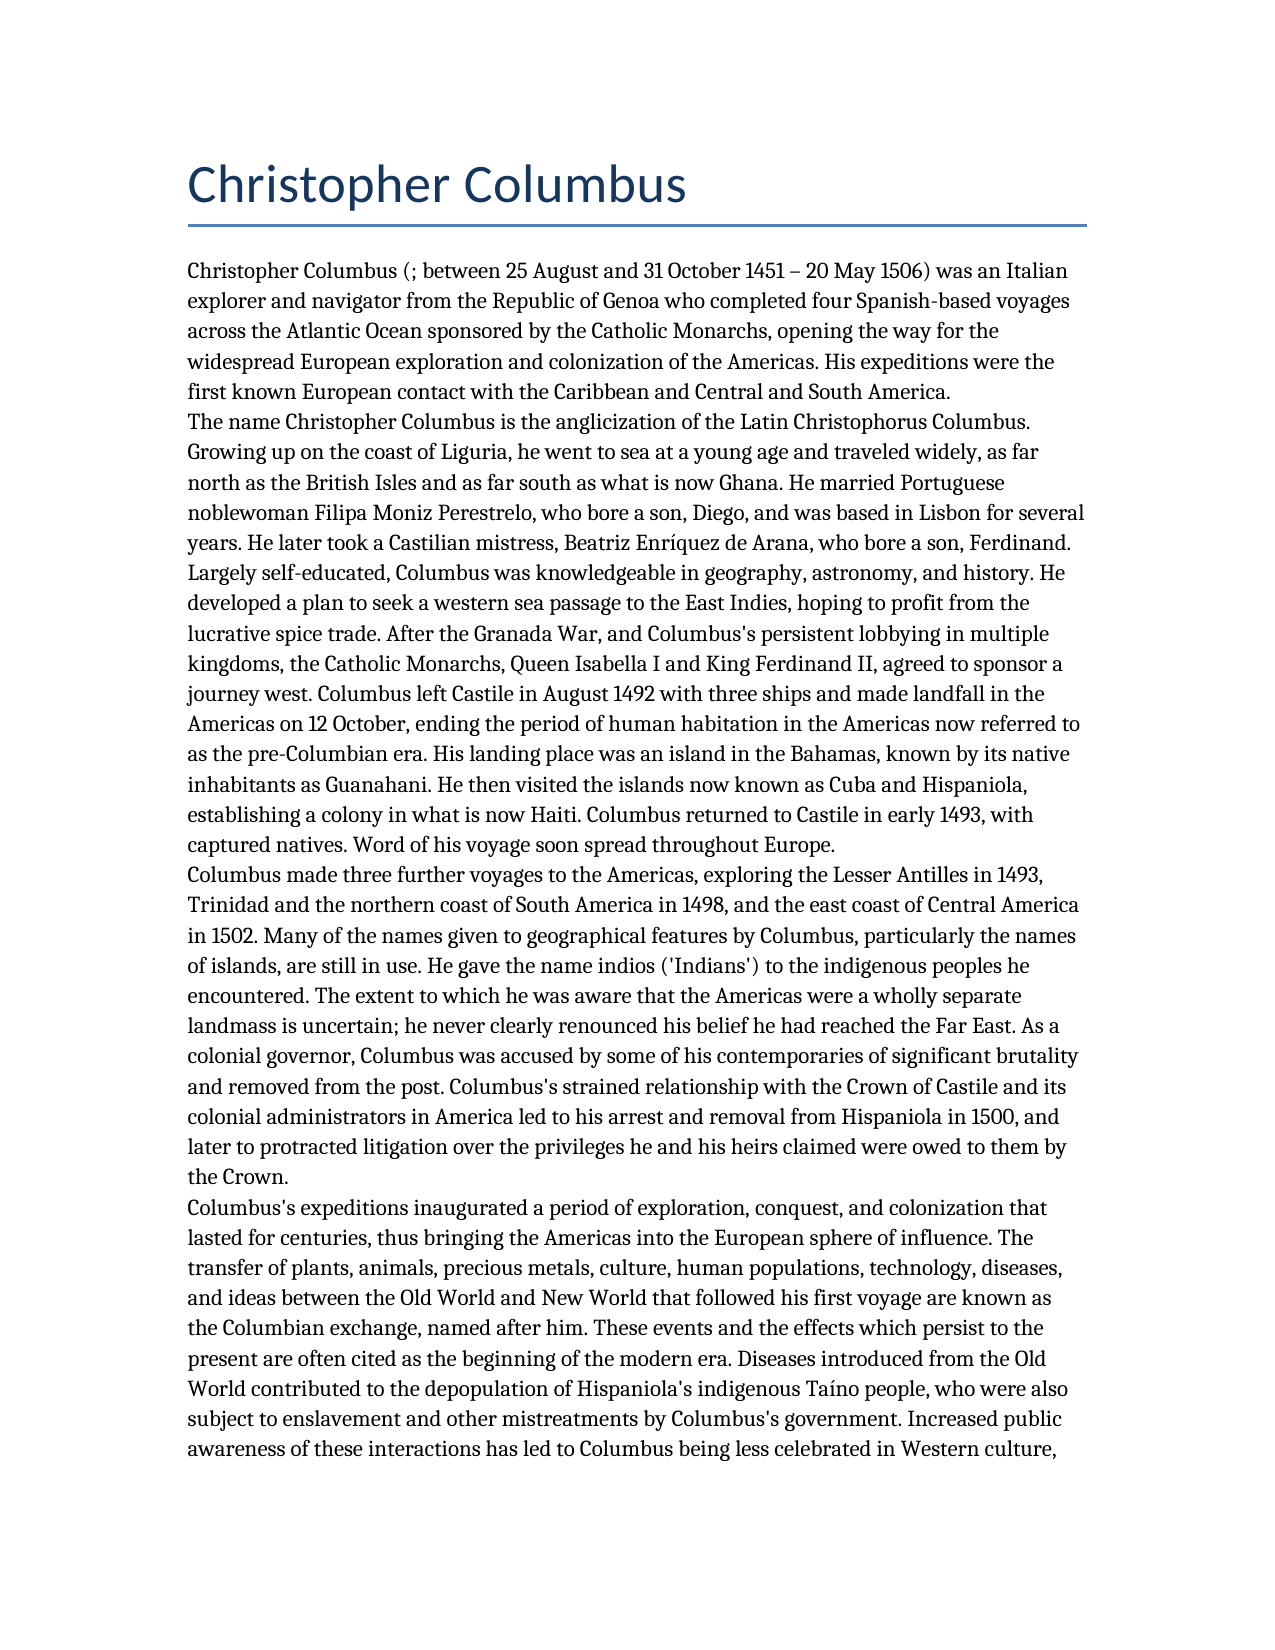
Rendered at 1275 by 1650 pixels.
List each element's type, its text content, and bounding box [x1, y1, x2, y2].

text Christopher Columbus (; between 25 August and 31 October 1451 – 20 May 1506) was an Italian explorer and navigator from the Republic of Genoa who completed four Spanish-based voyages across the Atlantic Ocean sponsored by the Catholic Monarchs, opening the way for the widespread European exploration and colonization of the Americas. His expeditions were the first known European contact with the Caribbean and Central and South America. The name Christopher Columbus is the anglicization of the Latin Christophorus Columbus. Growing up on the coast of Liguria, he went to sea at a young age and traveled widely, as far north as the British Isles and as far south as what is now Ghana. He married Portuguese noblewoman Filipa Moniz Perestrelo, who bore a son, Diego, and was based in Lisbon for several years. He later took a Castilian mistress, Beatriz Enríquez de Arana, who bore a son, Ferdinand. Largely self-educated, Columbus was knowledgeable in geography, astronomy, and history. He developed a plan to seek a western sea passage to the East Indies, hoping to profit from the lucrative spice trade. After the Granada War, and Columbus's persistent lobbying in multiple kingdoms, the Catholic Monarchs, Queen Isabella I and King Ferdinand II, agreed to sponsor a journey west. Columbus left Castile in August 1492 with three ships and made landfall in the Americas on 12 October, ending the period of human habitation in the Americas now referred to as the pre-Columbian era. His landing place was an island in the Bahamas, known by its native inhabitants as Guanahani. He then visited the islands now known as Cuba and Hispaniola, establishing a colony in what is now Haiti. Columbus returned to Castile in early 1493, with captured natives. Word of his voyage soon spread throughout Europe. Columbus made three further voyages to the Americas, exploring the Lesser Antilles in 1493, Trinidad and the northern coast of South America in 1498, and the east coast of Central America in 1502. Many of the names given to geographical features by Columbus, particularly the names of islands, are still in use. He gave the name indios ('Indians') to the indigenous peoples he encountered. The extent to which he was aware that the Americas were a wholly separate landmass is uncertain; he never clearly renounced his belief he had reached the Far East. As a colonial governor, Columbus was accused by some of his contemporaries of significant brutality and removed from the post. Columbus's strained relationship with the Crown of Castile and its colonial administrators in America led to his arrest and removal from Hispaniola in 1500, and later to protracted litigation over the privileges he and his heirs claimed were owed to them by the Crown. Columbus's expeditions inaugurated a period of exploration, conquest, and colonization that lasted for centuries, thus bringing the Americas into the European sphere of influence. The transfer of plants, animals, precious metals, culture, human populations, technology, diseases, and ideas between the Old World and New World that followed his first voyage are known as the Columbian exchange, named after him. These events and the effects which persist to the present are often cited as the beginning of the modern era. Diseases introduced from the Old World contributed to the depopulation of Hispaniola's indigenous Taíno people, who were also subject to enslavement and other mistreatments by Columbus's government. Increased public awareness of these interactions has led to Columbus being less celebrated in Western culture, [187, 258, 1087, 1462]
title Christopher Columbus [187, 150, 1087, 227]
